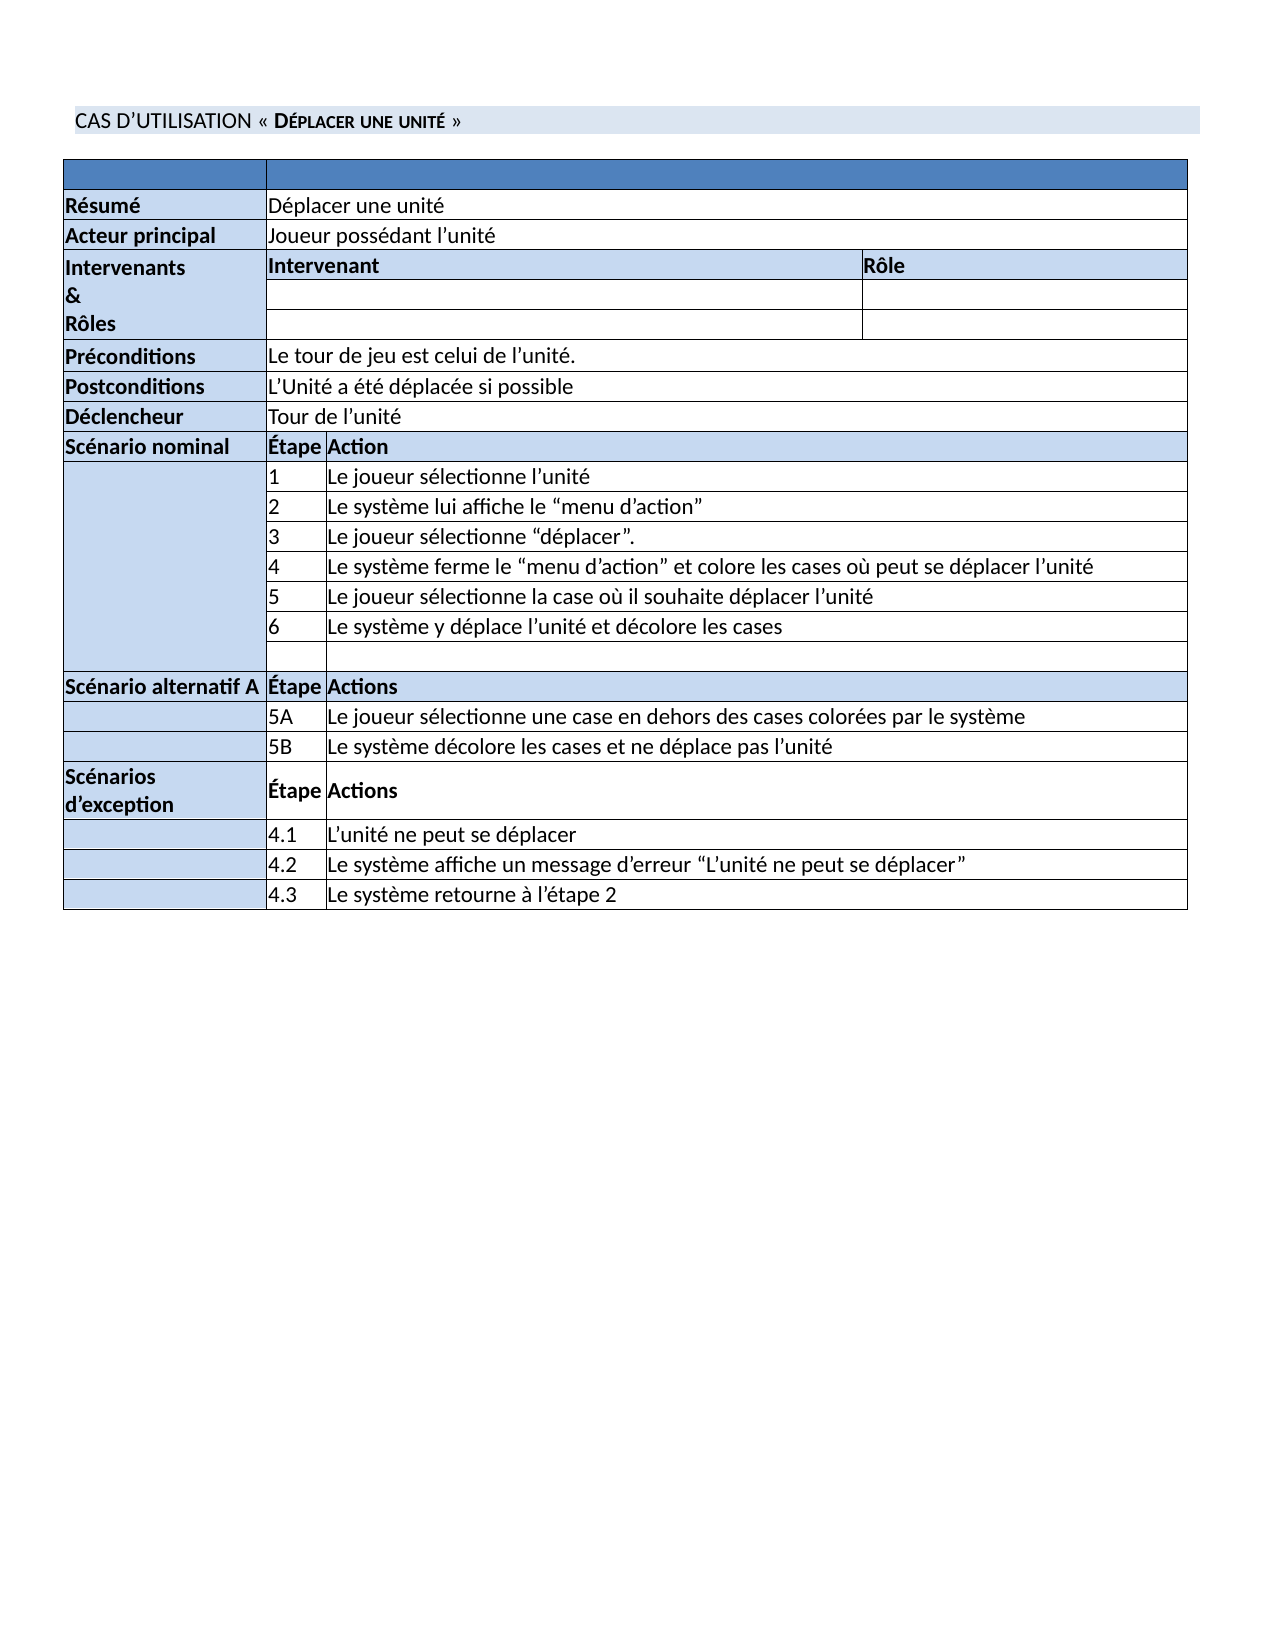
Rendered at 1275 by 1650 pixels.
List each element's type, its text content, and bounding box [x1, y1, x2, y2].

table_cell Le tour de jeu est celui de l’unité. [267, 340, 1187, 371]
table_cell [64, 820, 266, 848]
table_cell Action [327, 432, 1187, 461]
table_cell Scénarios d’exception [64, 762, 266, 818]
table_cell 4.3 [267, 880, 326, 908]
table_cell [64, 702, 266, 731]
table_cell Rôle [863, 250, 1187, 279]
table_cell 1 [267, 462, 326, 491]
subtitle CAS D’UTILISATION « Déplacer une unité » [75, 106, 1200, 134]
table_cell Intervenants & Rôles [64, 250, 266, 339]
table_cell Le joueur sélectionne la case où il souhaite déplacer l’unité [327, 582, 1187, 611]
table_cell [863, 280, 1187, 309]
table_cell 4 [267, 552, 326, 581]
table_cell Tour de l’unité [267, 402, 1187, 431]
table_cell 4.2 [267, 850, 326, 878]
table_cell [64, 462, 266, 671]
table_cell Actions [327, 672, 1187, 701]
table_cell Le système affiche un message d’erreur “L’unité ne peut se déplacer” [327, 850, 1187, 878]
table_cell [863, 310, 1187, 339]
table_cell Le système décolore les cases et ne déplace pas l’unité [327, 732, 1187, 761]
table_cell Le système lui affiche le “menu d’action” [327, 492, 1187, 521]
table_cell 4.1 [267, 820, 326, 848]
table_cell Postconditions [64, 372, 266, 401]
table_cell Le joueur sélectionne une case en dehors des cases colorées par le système [327, 702, 1187, 731]
table_cell Résumé [64, 190, 266, 219]
table_cell [267, 642, 326, 671]
table_cell Déclencheur [64, 402, 266, 431]
table_cell 5 [267, 582, 326, 611]
table_cell Joueur possédant l’unité [267, 220, 1187, 249]
table_cell Le système retourne à l’étape 2 [327, 880, 1187, 908]
table_cell 2 [267, 492, 326, 521]
table_cell [64, 850, 266, 878]
table_cell Scénario nominal [64, 432, 266, 461]
table_cell Étape [267, 432, 326, 461]
table_header [267, 160, 1187, 189]
table_cell Le système ferme le “menu d’action” et colore les cases où peut se déplacer l’unité [327, 552, 1187, 581]
table_cell [267, 280, 862, 309]
table_cell 3 [267, 522, 326, 551]
table_cell Scénario alternatif A [64, 672, 266, 701]
table_cell Le joueur sélectionne “déplacer”. [327, 522, 1187, 551]
table_header [64, 160, 266, 189]
table_cell Déplacer une unité [267, 190, 1187, 219]
table_cell [64, 732, 266, 761]
table_cell [64, 880, 266, 908]
table_cell 5B [267, 732, 326, 761]
table_cell 5A [267, 702, 326, 731]
table_cell L’unité ne peut se déplacer [327, 820, 1187, 848]
table_cell [327, 642, 1187, 671]
table_cell Le système y déplace l’unité et décolore les cases [327, 612, 1187, 641]
table_cell Préconditions [64, 340, 266, 371]
table_cell Acteur principal [64, 220, 266, 249]
table_cell Étape [267, 672, 326, 701]
table_cell [267, 310, 862, 339]
table_cell Actions [327, 762, 1187, 818]
table_cell L’Unité a été déplacée si possible [267, 372, 1187, 401]
table_cell 6 [267, 612, 326, 641]
table_cell Étape [267, 762, 326, 818]
table_cell Intervenant [267, 250, 862, 279]
table_cell Le joueur sélectionne l’unité [327, 462, 1187, 491]
